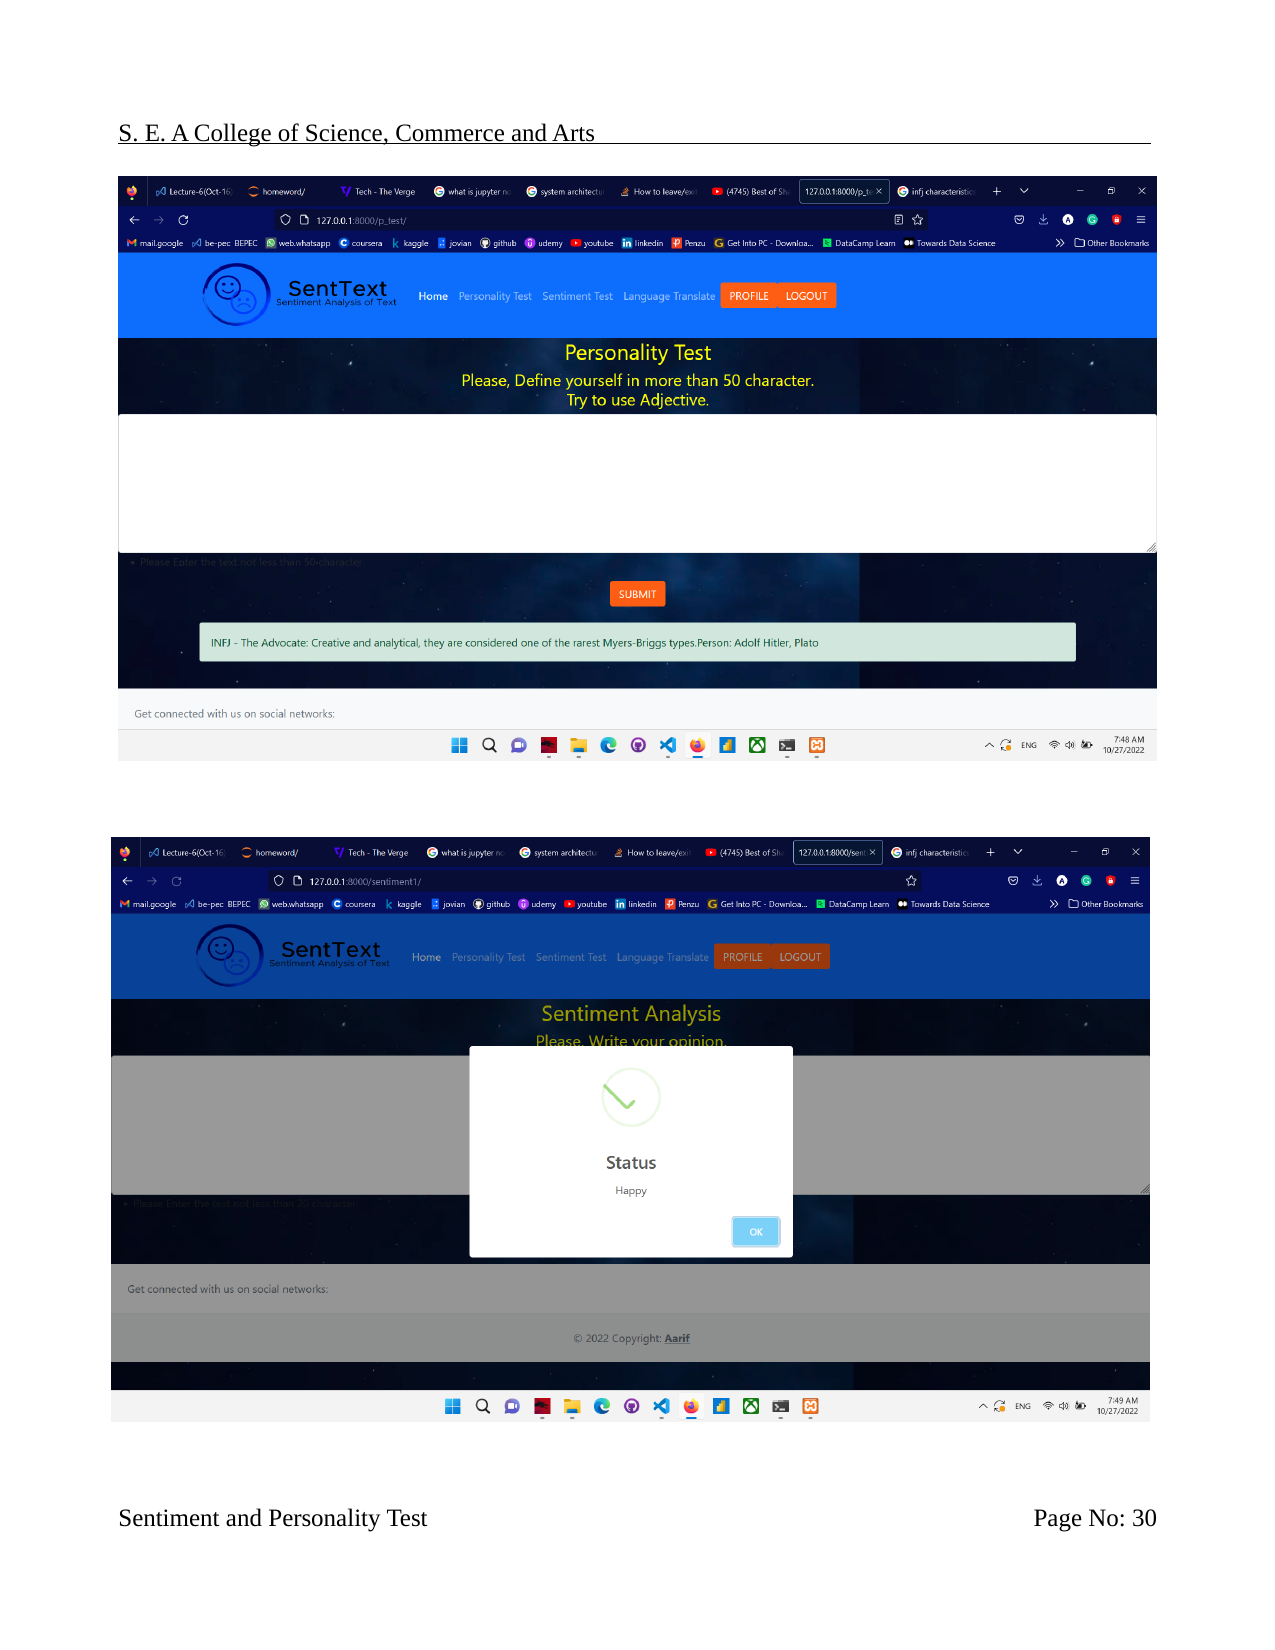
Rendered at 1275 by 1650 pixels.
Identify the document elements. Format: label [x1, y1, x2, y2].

picture [118, 176, 1157, 761]
picture [111, 837, 1150, 1422]
